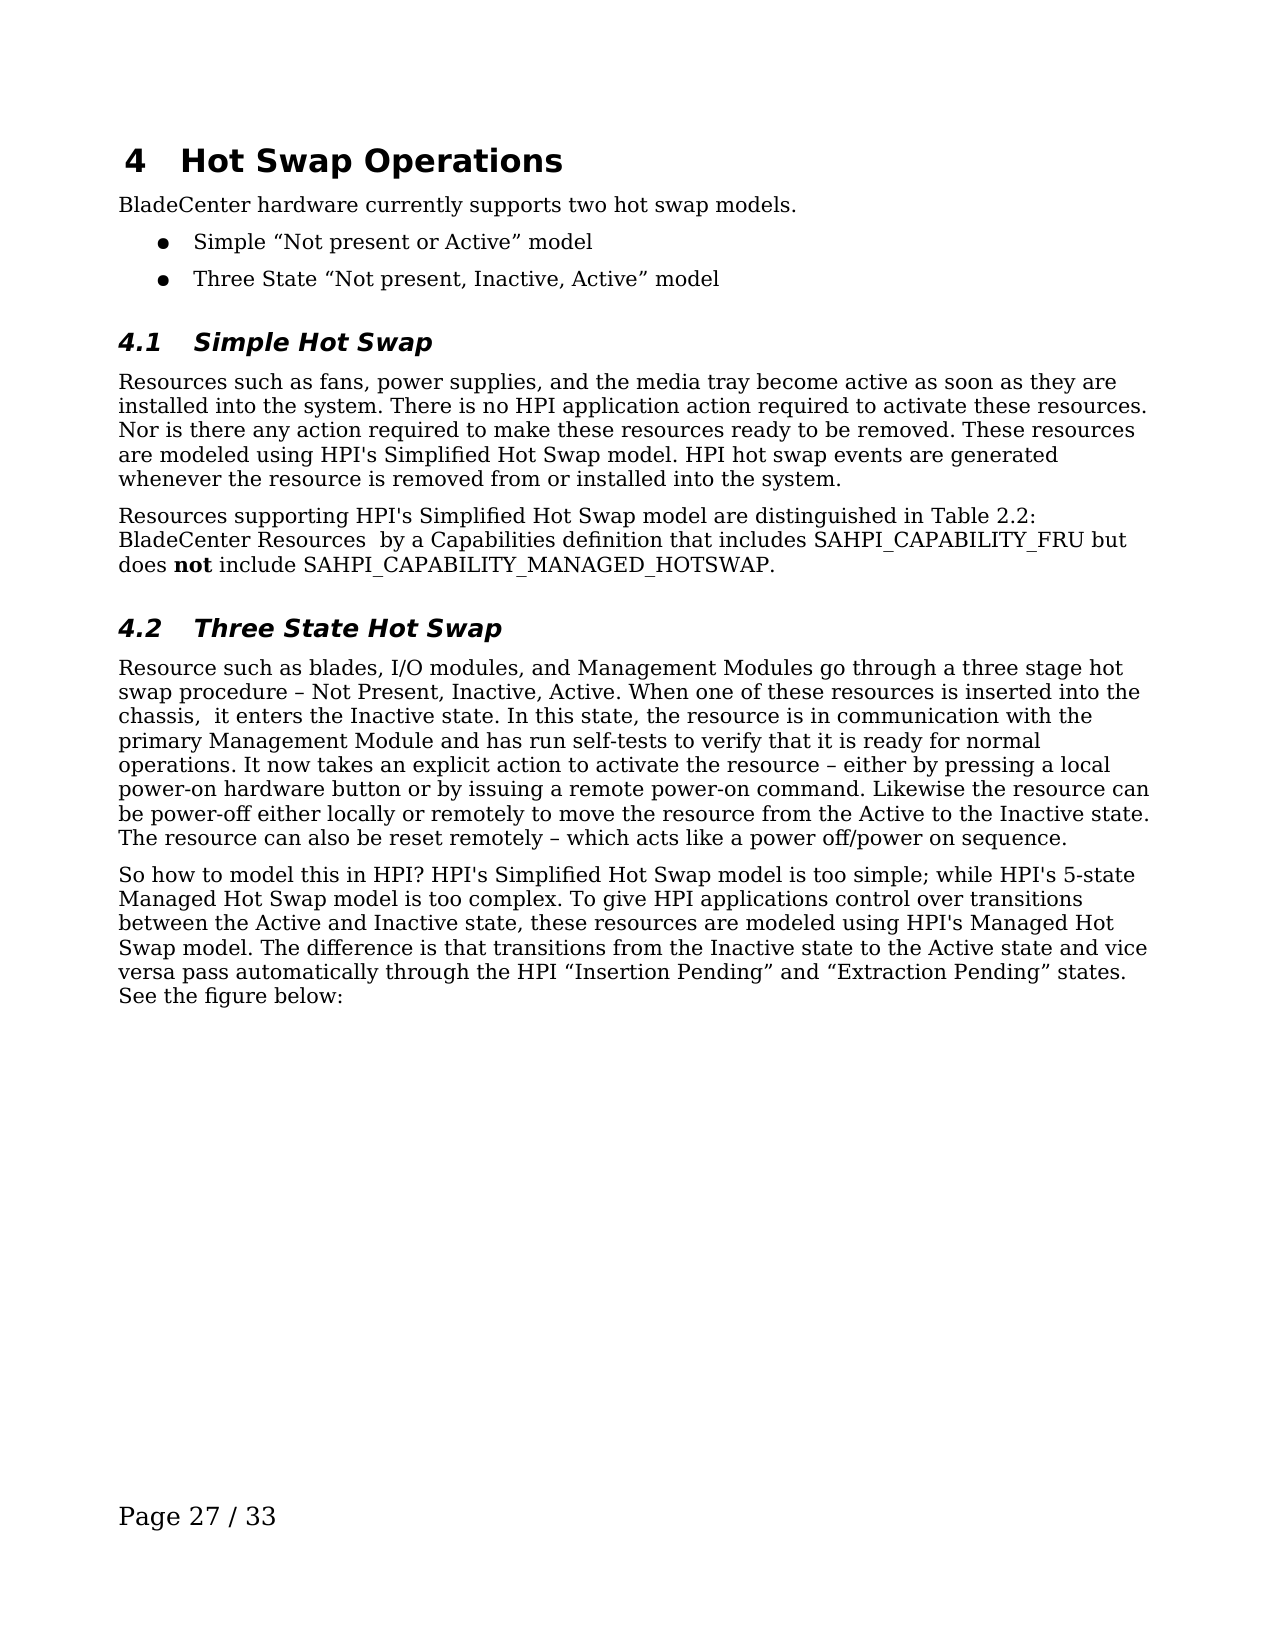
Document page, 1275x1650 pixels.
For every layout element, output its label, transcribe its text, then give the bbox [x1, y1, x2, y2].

text Resources such as fans, power supplies, and the media tray become active as soon as they are installed into the system. There is no HPI application action required to activate these resources. Nor is there any action required to make these resources ready to be removed. These resources are modeled using HPI's Simplified Hot Swap model. HPI hot swap events are generated whenever the resource is removed from or installed into the system. [118, 370, 1157, 491]
text BladeCenter hardware currently supports two hot swap models. [118, 193, 1157, 217]
text Resource such as blades, I/O modules, and Management Modules go through a three stage hot swap procedure – Not Present, Inactive, Active. When one of these resources is inserted into the chassis, it enters the Inactive state. In this state, the resource is in communication with the primary Management Module and has run self-tests to verify that it is ready for normal operations. It now takes an explicit action to activate the resource – either by pressing a local power-on hardware button or by issuing a remote power-on command. Likewise the resource can be power-off either locally or remotely to move the resource from the Active to the Inactive state. The resource can also be reset remotely – which acts like a power off/power on sequence. [118, 656, 1157, 850]
subtitle Hot Swap Operations [118, 143, 1157, 181]
subtitle Simple Hot Swap [118, 328, 1157, 357]
text Resources supporting HPI's Simplified Hot Swap model are distinguished in Table 2.2: BladeCenter Resources by a Capabilities definition that includes SAHPI_CAPABILITY_FRU but does not include SAHPI_CAPABILITY_MANAGED_HOTSWAP. [118, 504, 1157, 577]
list Three State “Not present, Inactive, Active” model [156, 267, 1157, 291]
subtitle Three State Hot Swap [118, 614, 1157, 643]
list Simple “Not present or Active” model [156, 230, 1157, 254]
text So how to model this in HPI? HPI's Simplified Hot Swap model is too simple; while HPI's 5-state Managed Hot Swap model is too complex. To give HPI applications control over transitions between the Active and Inactive state, these resources are modeled using HPI's Managed Hot Swap model. The difference is that transitions from the Inactive state to the Active state and vice versa pass automatically through the HPI “Insertion Pending” and “Extraction Pending” states. See the figure below: [118, 863, 1157, 1008]
